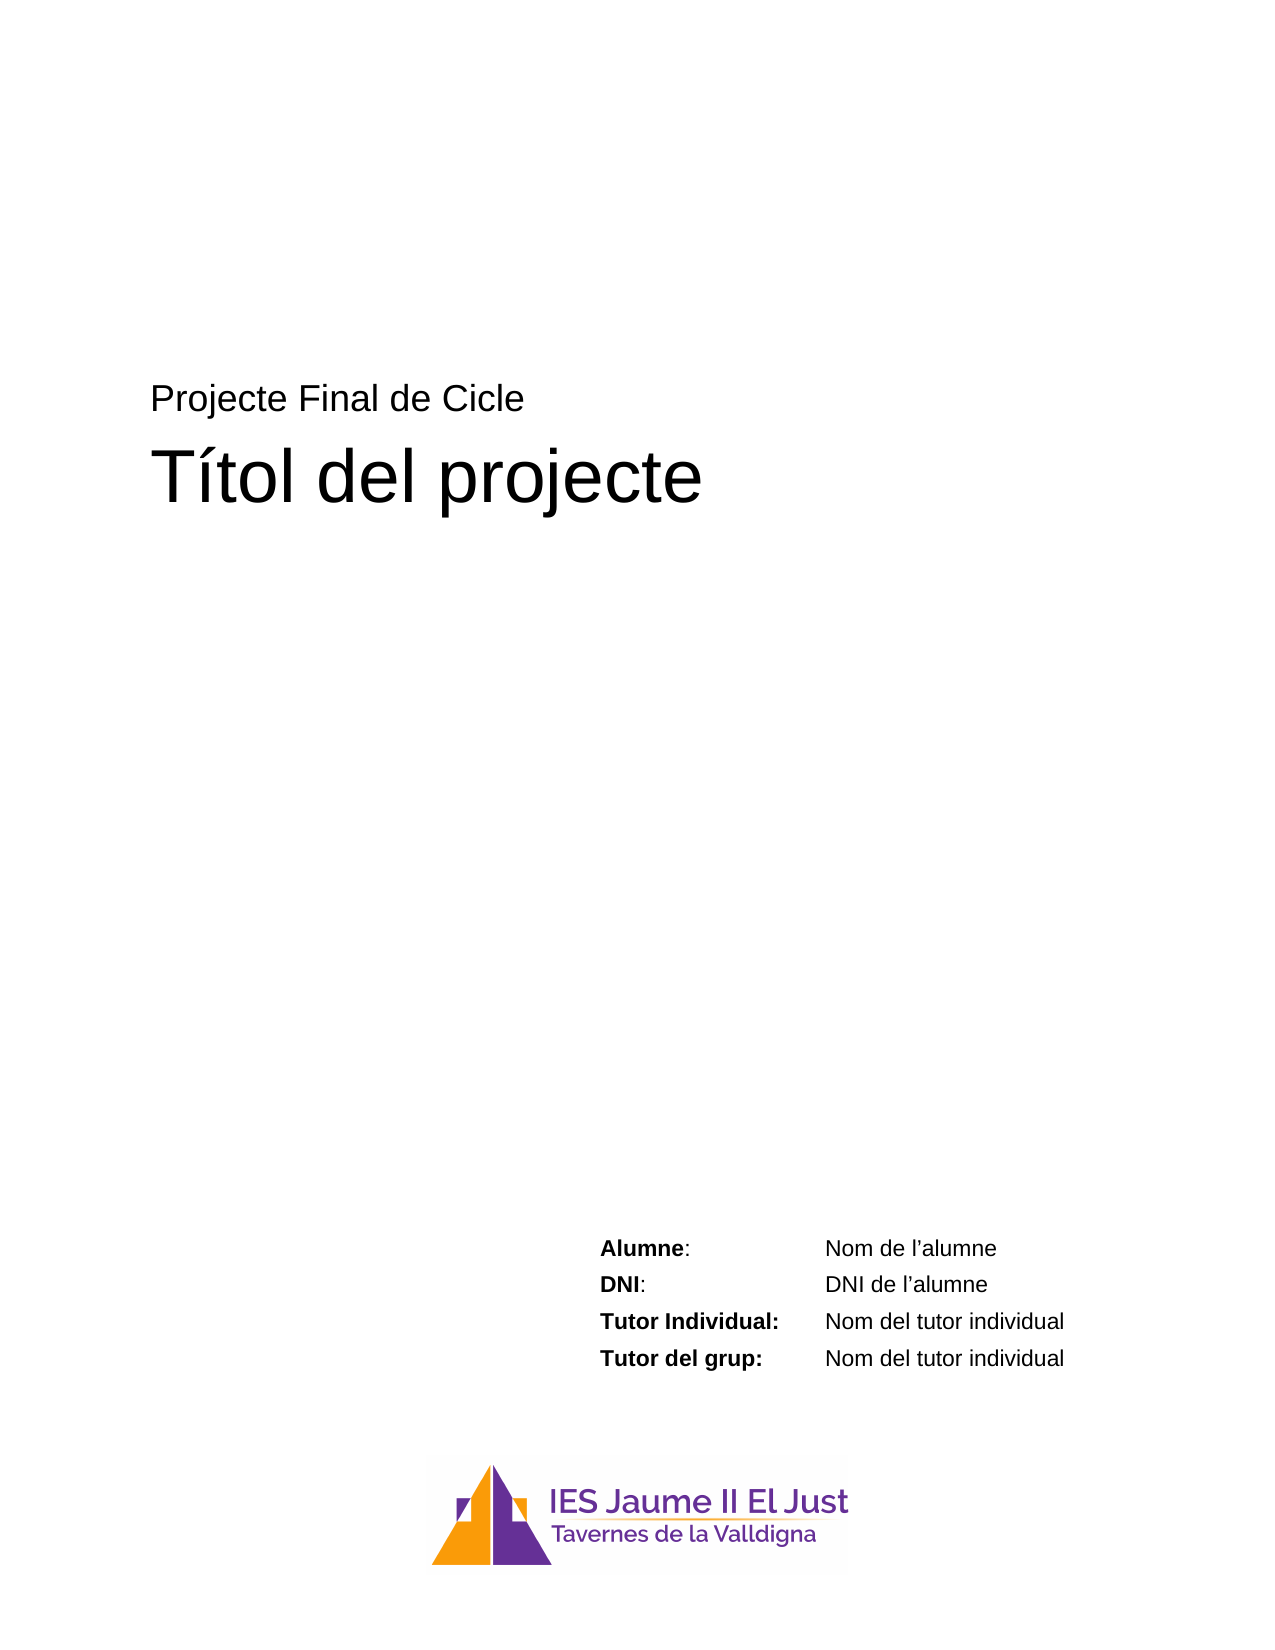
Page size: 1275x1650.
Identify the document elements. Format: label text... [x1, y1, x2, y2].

text DNI: DNI de l’alumne [525, 1271, 1124, 1298]
text Títol del projecte [150, 432, 1124, 519]
text Projecte Final de Cicle [150, 376, 1124, 419]
picture [426, 1455, 849, 1575]
text Tutor del grup: Nom del tutor individual [525, 1345, 1124, 1371]
text Alumne: Nom de l’alumne [525, 1235, 1124, 1261]
text Tutor Individual: Nom del tutor individual [525, 1308, 1124, 1334]
